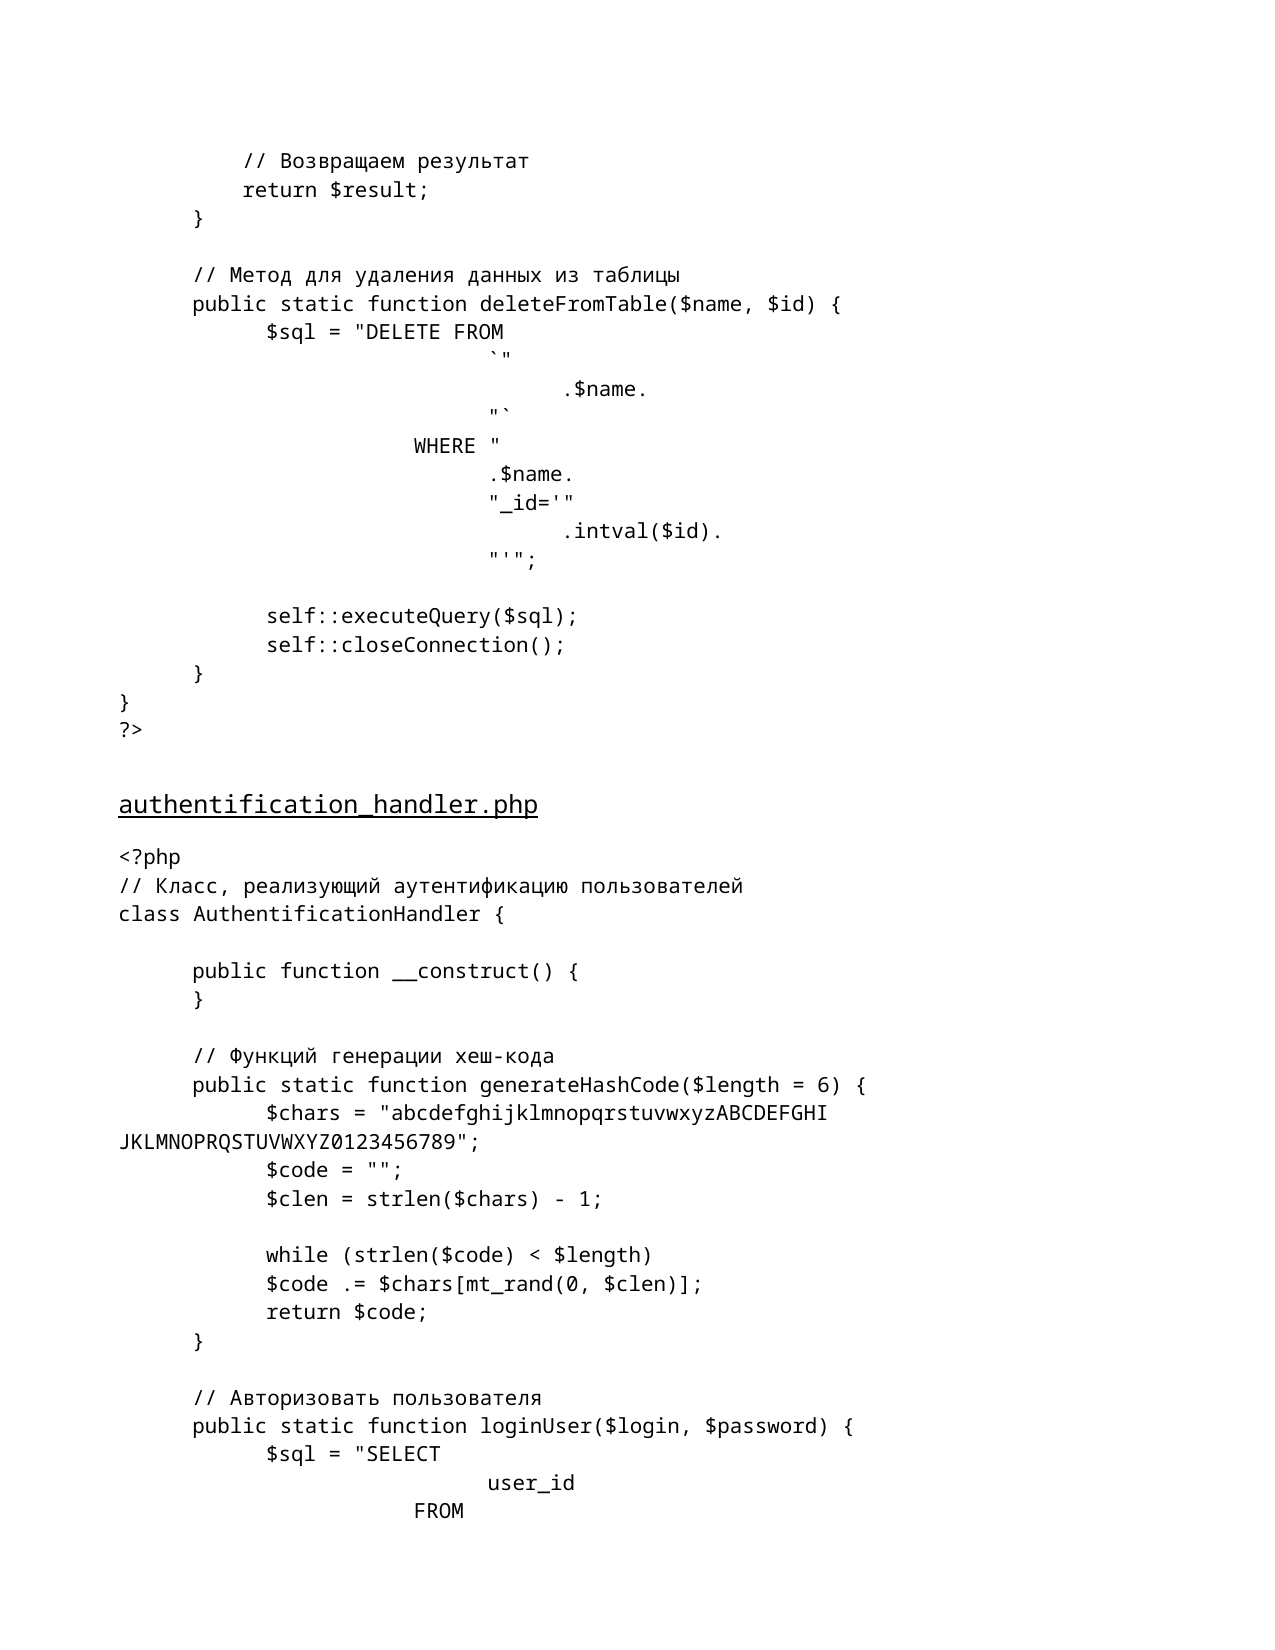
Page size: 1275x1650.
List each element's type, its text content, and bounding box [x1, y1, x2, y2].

text public static function generateHashCode($length = 6) { [118, 1070, 1157, 1098]
text $code .= $chars[mt_rand(0, $clen)]; [118, 1269, 1157, 1297]
text .$name. [118, 459, 1157, 488]
text FROM [118, 1496, 1157, 1525]
text `" [118, 346, 1157, 374]
text ?> [118, 715, 1157, 744]
text $code = ""; [118, 1155, 1157, 1184]
text public function __construct() { [118, 956, 1157, 984]
text self::executeQuery($sql); [118, 602, 1157, 630]
text <?php [118, 842, 1157, 871]
text "_id='" [118, 488, 1157, 516]
text // Функций генерации хеш-кода [118, 1041, 1157, 1070]
text WHERE " [118, 431, 1157, 459]
text return $result; [118, 175, 1157, 203]
text // Метод для удаления данных из таблицы [118, 260, 1157, 289]
text } [118, 203, 1157, 232]
text } [118, 658, 1157, 687]
text user_id [118, 1468, 1157, 1496]
text // Авторизовать пользователя [118, 1383, 1157, 1411]
text // Возвращаем результат [118, 147, 1157, 175]
text } [118, 984, 1157, 1013]
text } [118, 1326, 1157, 1354]
text return $code; [118, 1297, 1157, 1326]
text $sql = "DELETE FROM [118, 317, 1157, 346]
text class AuthentificationHandler { [118, 899, 1157, 928]
text .$name. [118, 374, 1157, 402]
text self::closeConnection(); [118, 630, 1157, 658]
text $chars = "abcdefghijklmnopqrstuvwxyzABCDEFGHI JKLMNOPRQSTUVWXYZ0123456789"; [118, 1098, 1157, 1155]
text .intval($id). [118, 516, 1157, 545]
text } [118, 687, 1157, 715]
text public static function loginUser($login, $password) { [118, 1411, 1157, 1439]
text $sql = "SELECT [118, 1439, 1157, 1468]
text // Класс, реализующий аутентификацию пользователей [118, 871, 1157, 899]
text authentification_handler.php [118, 787, 1157, 821]
text public static function deleteFromTable($name, $id) { [118, 289, 1157, 317]
text "` [118, 402, 1157, 431]
text "'"; [118, 545, 1157, 573]
text while (strlen($code) < $length) [118, 1241, 1157, 1269]
text $clen = strlen($chars) - 1; [118, 1184, 1157, 1212]
